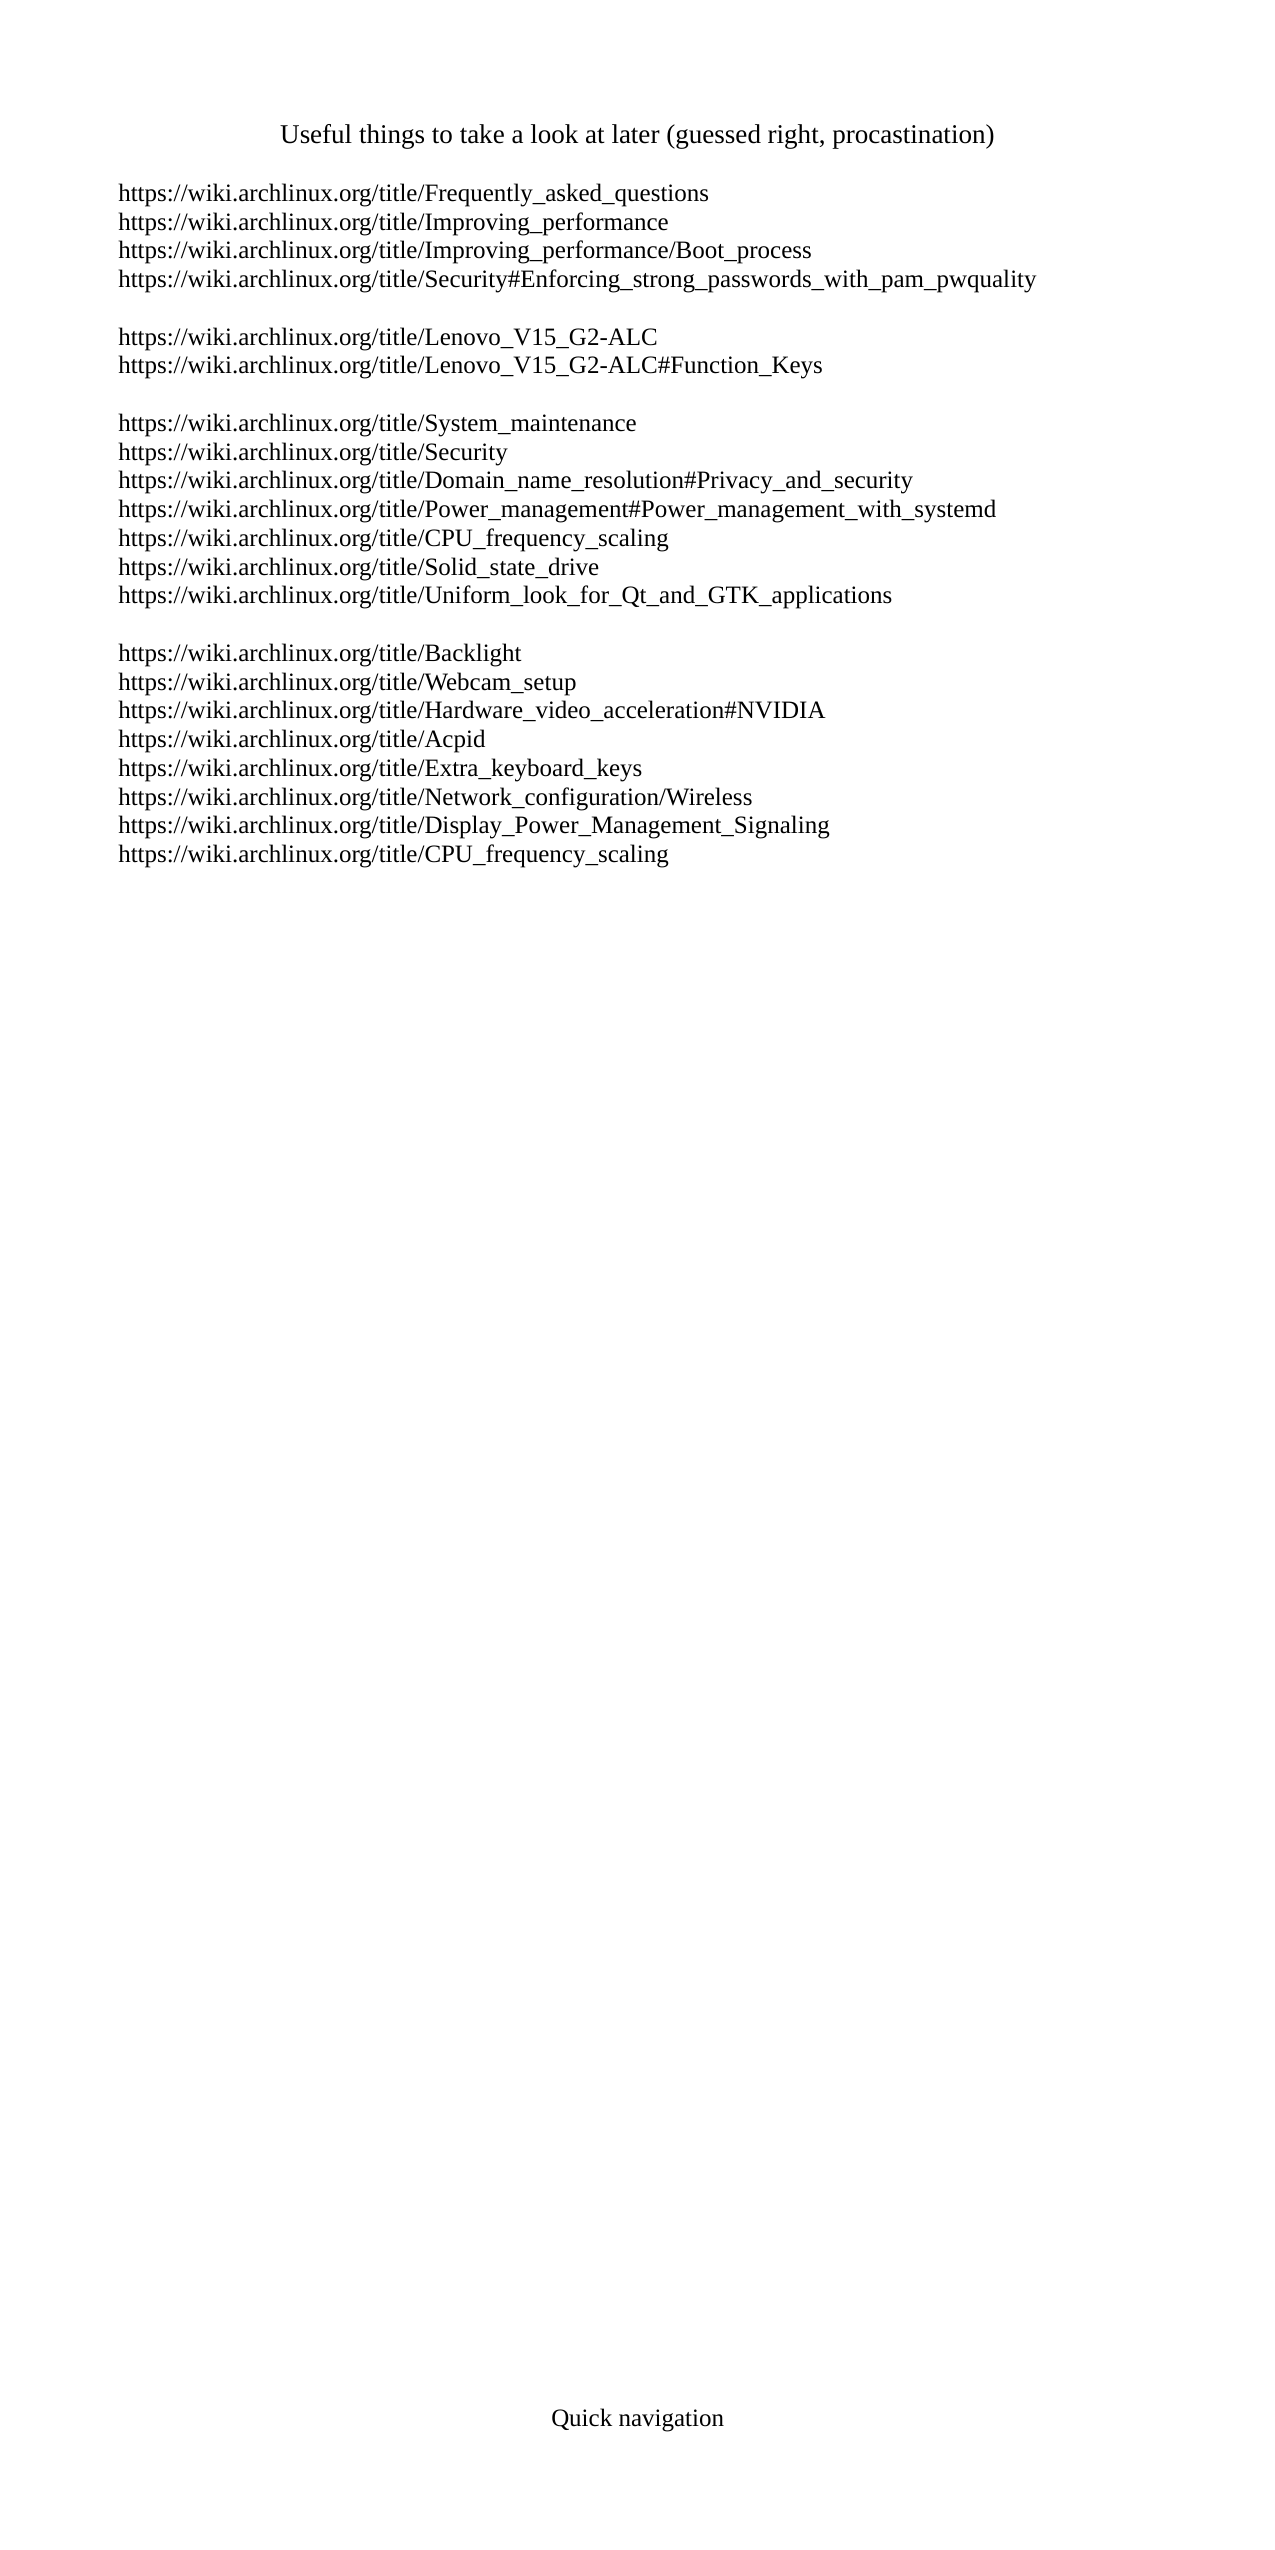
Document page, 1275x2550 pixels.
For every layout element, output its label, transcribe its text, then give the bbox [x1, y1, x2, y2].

text https://wiki.archlinux.org/title/Frequently_asked_questions [118, 178, 1157, 207]
text https://wiki.archlinux.org/title/CPU_frequency_scaling [118, 523, 1157, 552]
text https://wiki.archlinux.org/title/Security#Enforcing_strong_passwords_with_pam_pwquality [118, 264, 1157, 293]
text https://wiki.archlinux.org/title/Uniform_look_for_Qt_and_GTK_applications [118, 581, 1157, 609]
text https://wiki.archlinux.org/title/Network_configuration/Wireless [118, 782, 1157, 811]
text https://wiki.archlinux.org/title/Hardware_video_acceleration#NVIDIA [118, 696, 1157, 724]
text https://wiki.archlinux.org/title/Solid_state_drive [118, 552, 1157, 581]
text https://wiki.archlinux.org/title/CPU_frequency_scaling [118, 839, 1157, 868]
text https://wiki.archlinux.org/title/Improving_performance [118, 207, 1157, 236]
text https://wiki.archlinux.org/title/Acpid [118, 724, 1157, 753]
text https://wiki.archlinux.org/title/Extra_keyboard_keys [118, 753, 1157, 782]
text https://wiki.archlinux.org/title/Webcam_setup [118, 667, 1157, 696]
text https://wiki.archlinux.org/title/Display_Power_Management_Signaling [118, 811, 1157, 839]
text https://wiki.archlinux.org/title/Power_management#Power_management_with_systemd [118, 494, 1157, 523]
text https://wiki.archlinux.org/title/Lenovo_V15_G2-ALC [118, 322, 1157, 351]
text https://wiki.archlinux.org/title/Lenovo_V15_G2-ALC#Function_Keys [118, 351, 1157, 379]
text https://wiki.archlinux.org/title/Improving_performance/Boot_process [118, 236, 1157, 264]
text https://wiki.archlinux.org/title/System_maintenance [118, 408, 1157, 437]
text https://wiki.archlinux.org/title/Security [118, 437, 1157, 466]
text Useful things to take a look at later (guessed right, procastination) [118, 118, 1157, 149]
text https://wiki.archlinux.org/title/Domain_name_resolution#Privacy_and_security [118, 466, 1157, 494]
text https://wiki.archlinux.org/title/Backlight [118, 638, 1157, 667]
